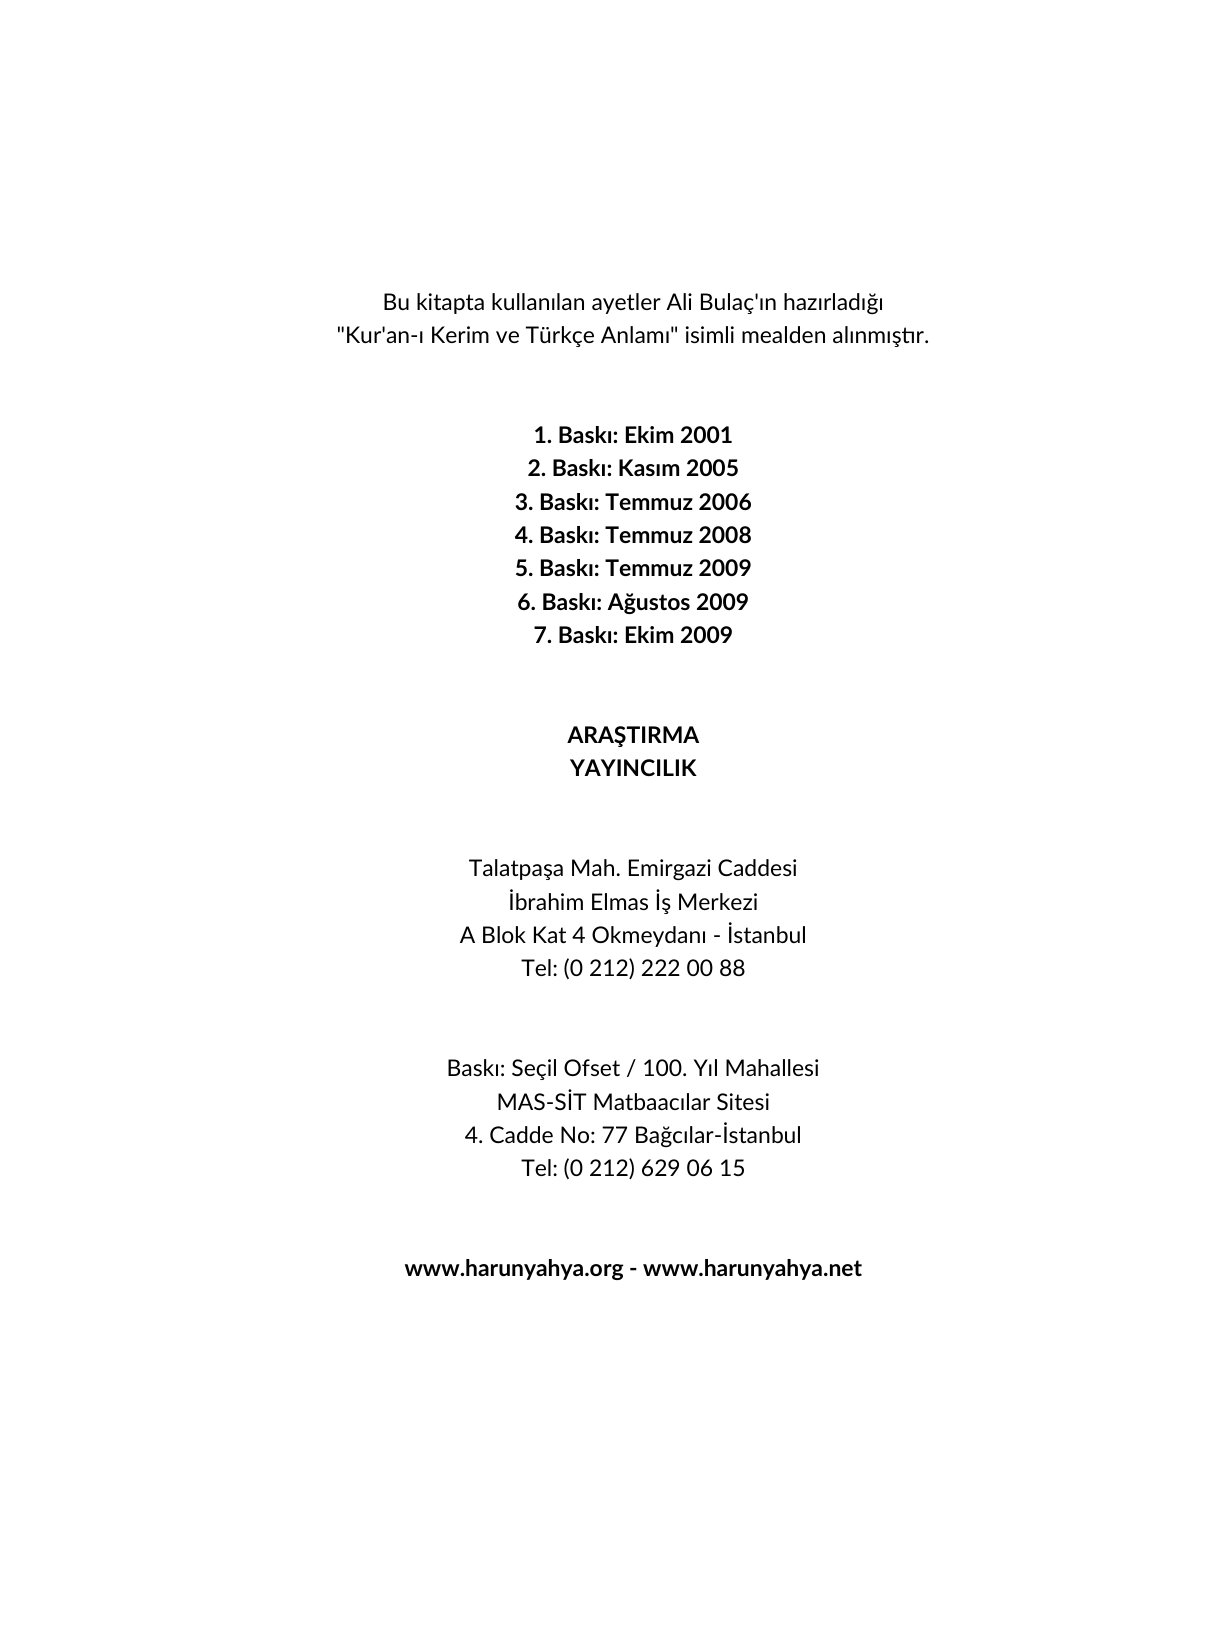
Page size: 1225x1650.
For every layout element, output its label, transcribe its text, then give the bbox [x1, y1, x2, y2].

text 4. Cadde No: 77 Bağcılar-İstanbul [187, 1117, 1020, 1150]
text YAYINCILIK [187, 750, 1020, 783]
text Talatpaşa Mah. Emirgazi Caddesi [187, 850, 1020, 883]
text 5. Baskı: Temmuz 2009 [187, 550, 1020, 583]
text Bu kitapta kullanılan ayetler Ali Bulaç'ın hazırladığı [187, 283, 1020, 317]
text 6. Baskı: Ağustos 2009 [187, 583, 1020, 617]
text 2. Baskı: Kasım 2005 [187, 450, 1020, 483]
text İbrahim Elmas İş Merkezi [187, 883, 1020, 917]
text Tel: (0 212) 222 00 88 [187, 950, 1020, 983]
text "Kur'an-ı Kerim ve Türkçe Anlamı" isimli mealden alınmıştır. [187, 317, 1020, 350]
text 4. Baskı: Temmuz 2008 [187, 517, 1020, 550]
text 1. Baskı: Ekim 2001 [187, 417, 1020, 450]
text ARAŞTIRMA [187, 717, 1020, 750]
text MAS-SİT Matbaacılar Sitesi [187, 1083, 1020, 1117]
text Tel: (0 212) 629 06 15 [187, 1150, 1020, 1183]
text 3. Baskı: Temmuz 2006 [187, 483, 1020, 517]
text Baskı: Seçil Ofset / 100. Yıl Mahallesi [187, 1050, 1020, 1083]
text A Blok Kat 4 Okmeydanı - İstanbul [187, 917, 1020, 950]
text 7. Baskı: Ekim 2009 [187, 617, 1020, 650]
text www.harunyahya.org - www.harunyahya.net [187, 1250, 1020, 1283]
